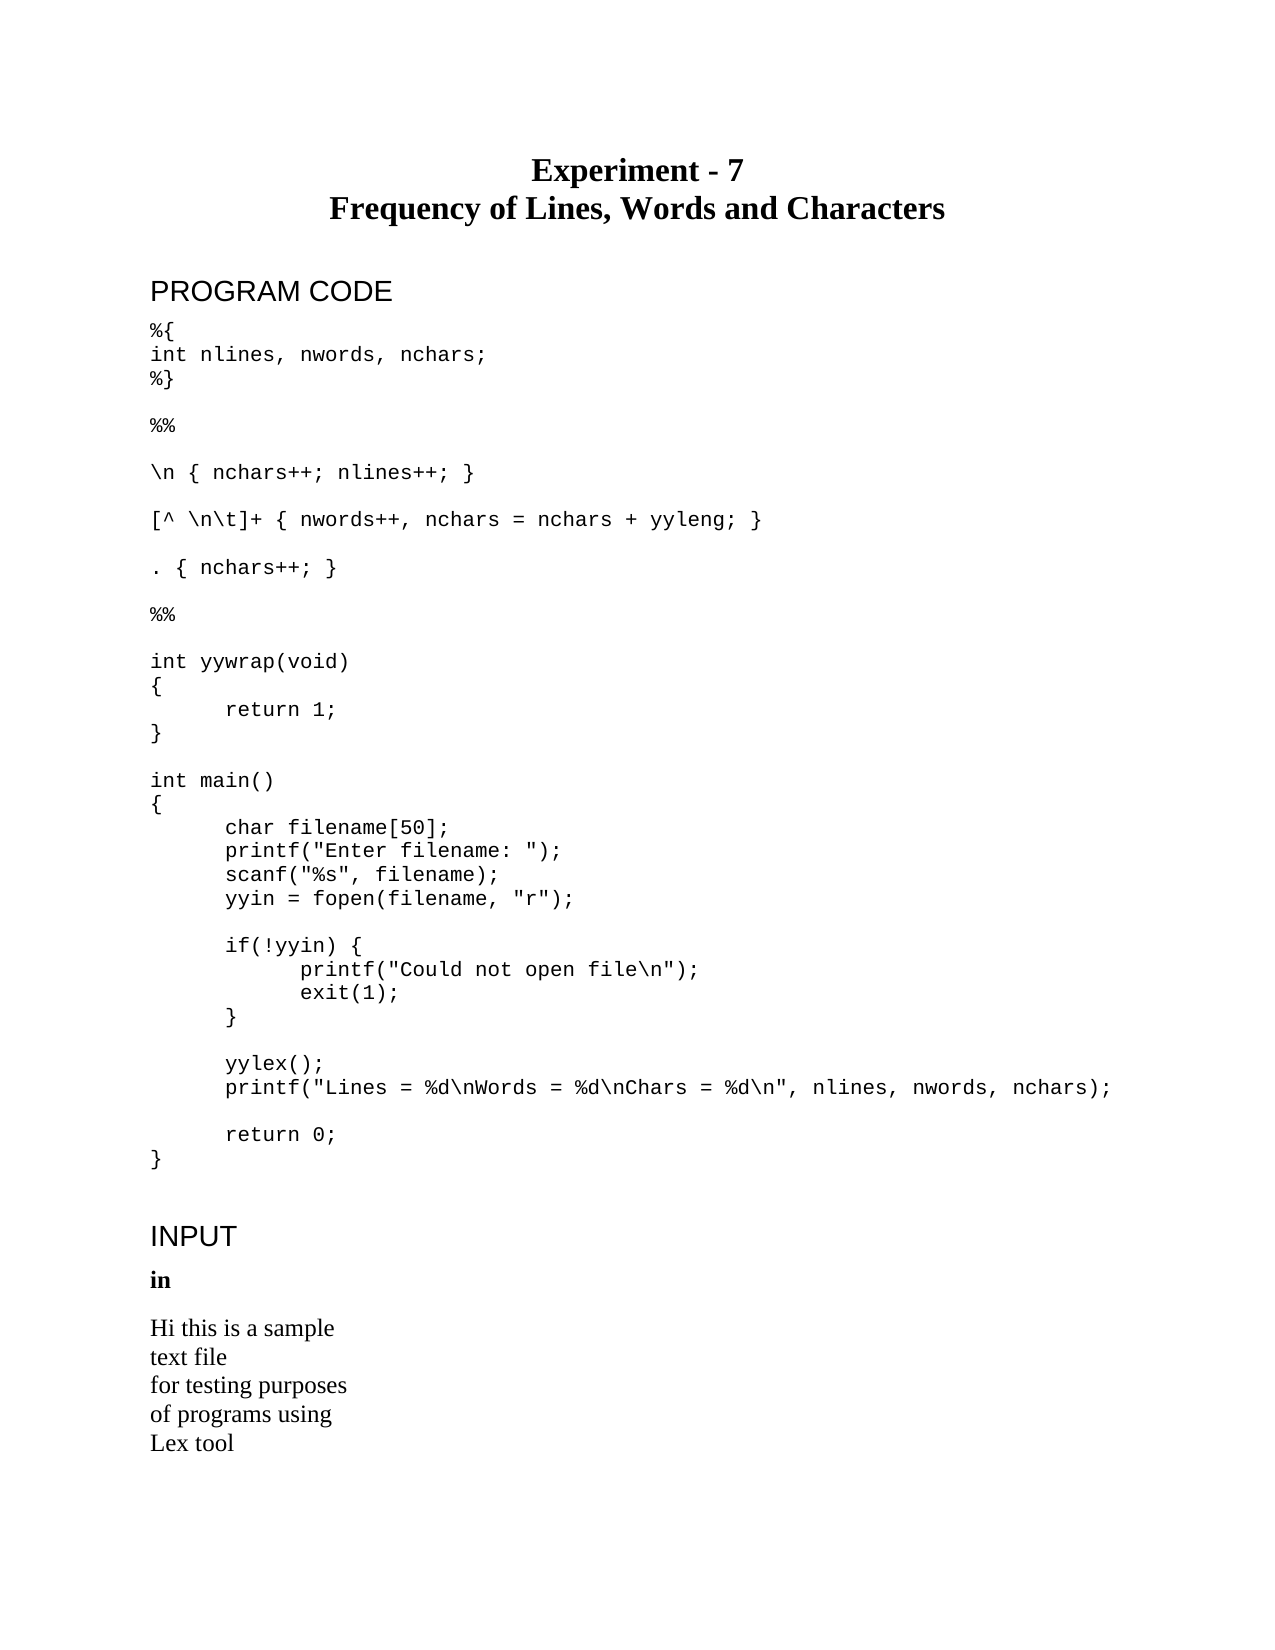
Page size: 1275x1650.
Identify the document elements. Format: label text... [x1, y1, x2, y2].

text yylex(); [150, 1053, 1125, 1077]
text . { nchars++; } [150, 557, 1125, 580]
text %} [150, 368, 1125, 391]
text return 1; [150, 699, 1125, 722]
text Lex tool [150, 1428, 1125, 1457]
text int nlines, nwords, nchars; [150, 344, 1125, 368]
text text file [150, 1342, 1125, 1370]
text of programs using [150, 1399, 1125, 1428]
text yyin = fopen(filename, "r"); [150, 888, 1125, 911]
text in [150, 1265, 1125, 1294]
text if(!yyin) { [150, 935, 1125, 959]
text return 0; [150, 1124, 1125, 1148]
text printf("Enter filename: "); [150, 841, 1125, 864]
text printf("Lines = %d\nWords = %d\nChars = %d\n", nlines, nwords, nchars); [150, 1077, 1125, 1101]
text Hi this is a sample [150, 1313, 1125, 1342]
text } [150, 1148, 1125, 1172]
text { [150, 675, 1125, 699]
text \n { nchars++; nlines++; } [150, 462, 1125, 486]
text [^ \n\t]+ { nwords++, nchars = nchars + yyleng; } [150, 509, 1125, 533]
subtitle INPUT [150, 1219, 1125, 1253]
text printf("Could not open file\n"); [150, 959, 1125, 982]
text } [150, 722, 1125, 746]
text %{ [150, 320, 1125, 344]
text scanf("%s", filename); [150, 864, 1125, 888]
text %% [150, 415, 1125, 438]
text { [150, 793, 1125, 817]
text int yywrap(void) [150, 651, 1125, 675]
text } [150, 1006, 1125, 1030]
text %% [150, 604, 1125, 628]
text for testing purposes [150, 1370, 1125, 1399]
text Frequency of Lines, Words and Characters [150, 188, 1125, 227]
text char filename[50]; [150, 817, 1125, 841]
text exit(1); [150, 982, 1125, 1006]
subtitle PROGRAM CODE [150, 274, 1125, 308]
text Experiment - 7 [150, 150, 1125, 188]
text int main() [150, 769, 1125, 793]
